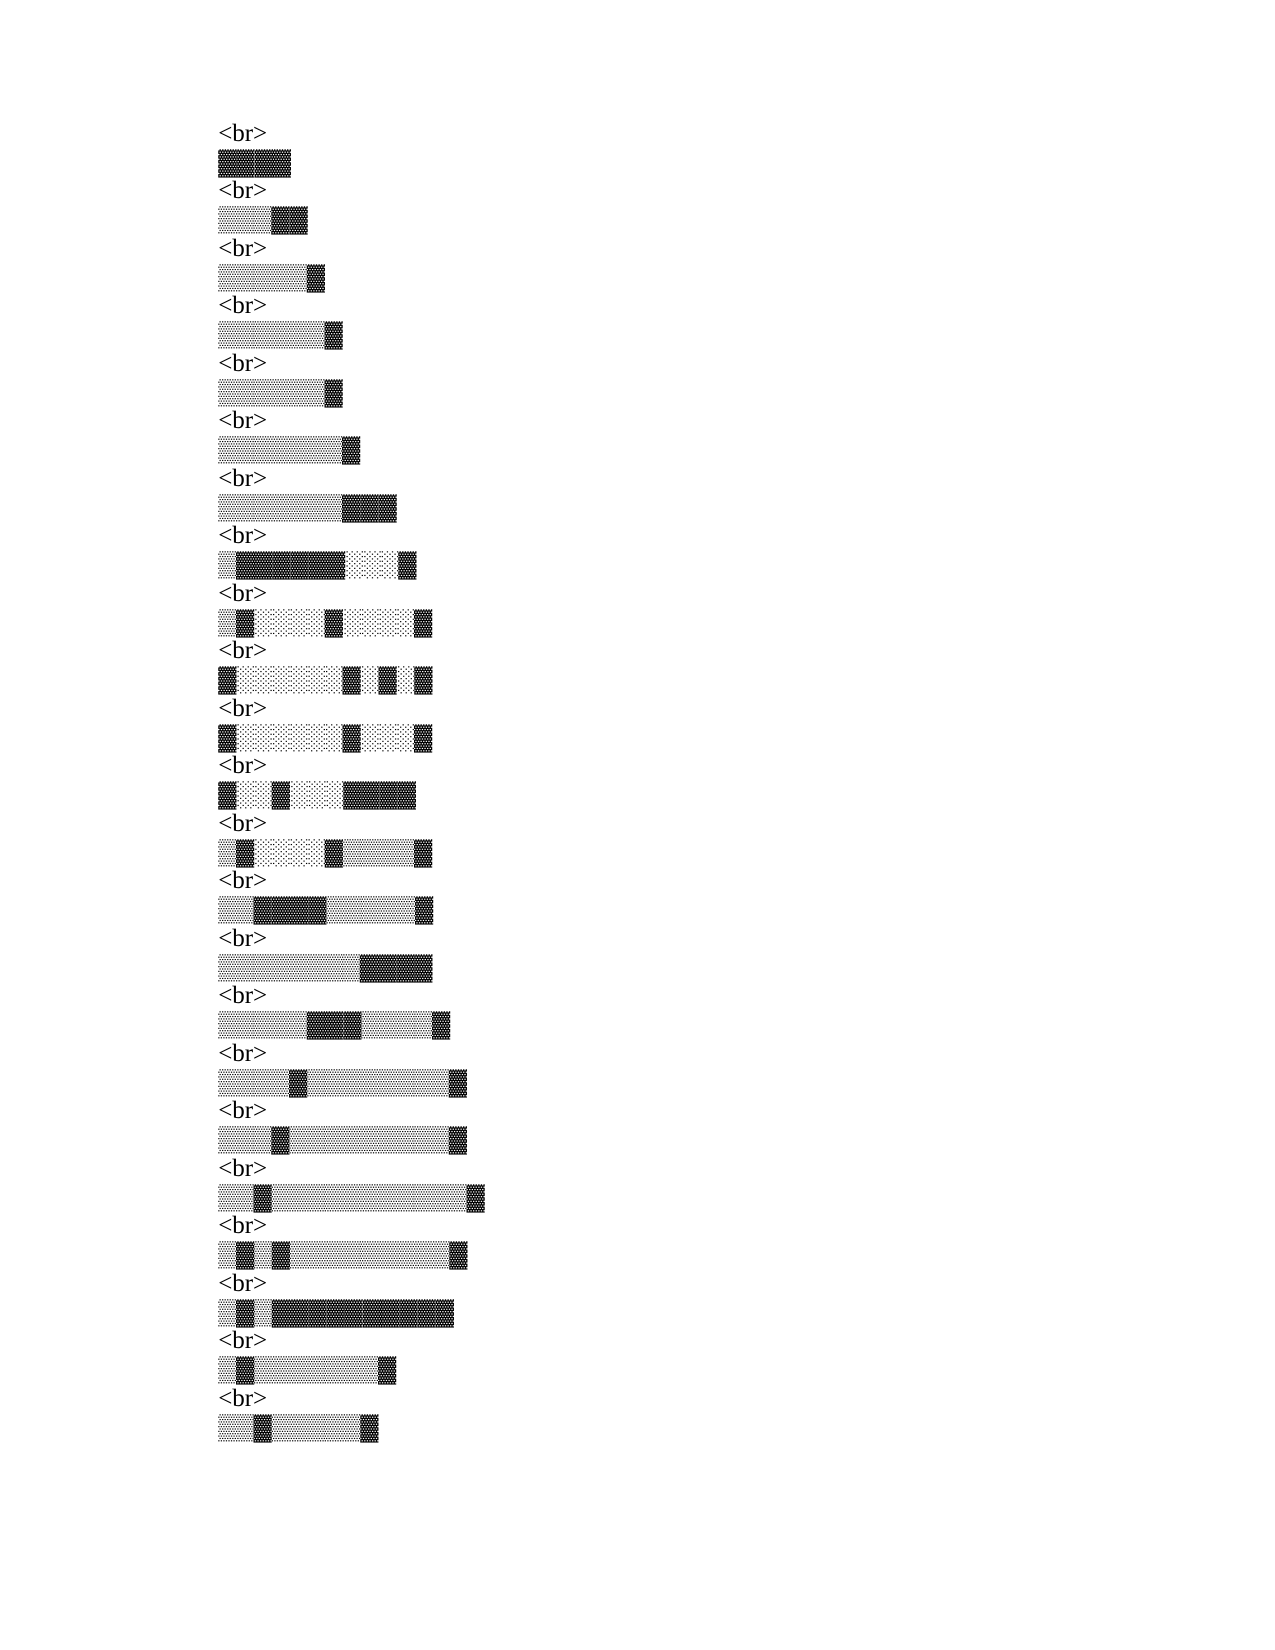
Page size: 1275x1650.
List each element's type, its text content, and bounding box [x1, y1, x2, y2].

text ▒▒▓▒▒▒▒▒▒▒▒▒▒▒▓ [118, 1182, 1157, 1211]
text ▒▒▒▒▒▒▒▓ [118, 434, 1157, 463]
text <br> [118, 233, 1157, 262]
text <br> [118, 1153, 1157, 1182]
text <br> [118, 406, 1157, 434]
text <br> [118, 866, 1157, 894]
text <br> [118, 578, 1157, 607]
text ▓░░▓░░░▓▓▓▓ [118, 779, 1157, 808]
text <br> [118, 1211, 1157, 1239]
text <br> [118, 1096, 1157, 1124]
text <br> [118, 348, 1157, 377]
text ▒▓░░░░▓░░░░▓ [118, 607, 1157, 636]
text ▒▓▓▓▓▓▓░░░▓ [118, 549, 1157, 578]
text <br> [118, 636, 1157, 664]
text <br> [118, 1268, 1157, 1297]
text <br> [118, 291, 1157, 319]
text ▒▒▒▓▓ [118, 204, 1157, 233]
text ▒▒▒▒▒▓ [118, 262, 1157, 291]
text ▒▒▒▒▒▒▓ [118, 319, 1157, 348]
text <br> [118, 176, 1157, 204]
text ▒▒▒▒▒▒▒▒▓▓▓▓ [118, 952, 1157, 981]
text ▓░░░░░░▓░░░▓ [118, 722, 1157, 751]
text ▒▒▒▒▓▒▒▒▒▒▒▒▒▓ [118, 1067, 1157, 1096]
text ▒▓▒▓▓▓▓▓▓▓▓▓▓ [118, 1297, 1157, 1326]
text <br> [118, 693, 1157, 722]
text ▒▓░░░░▓▒▒▒▒▓ [118, 837, 1157, 866]
text <br> [118, 751, 1157, 779]
text ▒▓▒▒▒▒▒▒▒▓ [118, 1354, 1157, 1383]
text ▒▒▓▒▒▒▒▒▓ [118, 1412, 1157, 1441]
text ▒▒▒▒▒▓▓▓▒▒▒▒▓ [118, 1009, 1157, 1038]
text <br> [118, 1038, 1157, 1067]
text ▒▒▒▒▒▒▒▓▓▓ [118, 492, 1157, 521]
text <br> [118, 808, 1157, 837]
text <br> [118, 981, 1157, 1009]
text <br> [118, 463, 1157, 492]
text <br> [118, 923, 1157, 952]
text ▒▓▒▓▒▒▒▒▒▒▒▒▒▓ [118, 1239, 1157, 1268]
text <br> [118, 1326, 1157, 1354]
text ▒▒▒▓▒▒▒▒▒▒▒▒▒▓ [118, 1124, 1157, 1153]
text <br> [118, 1383, 1157, 1412]
text ▒▒▓▓▓▓▒▒▒▒▒▓ [118, 894, 1157, 923]
text <br> [118, 118, 1157, 147]
text ▒▒▒▒▒▒▓ [118, 377, 1157, 406]
text <br> [118, 521, 1157, 549]
text ▓░░░░░░▓░▓░▓ [118, 664, 1157, 693]
text ▓▓▓▓ [118, 147, 1157, 176]
